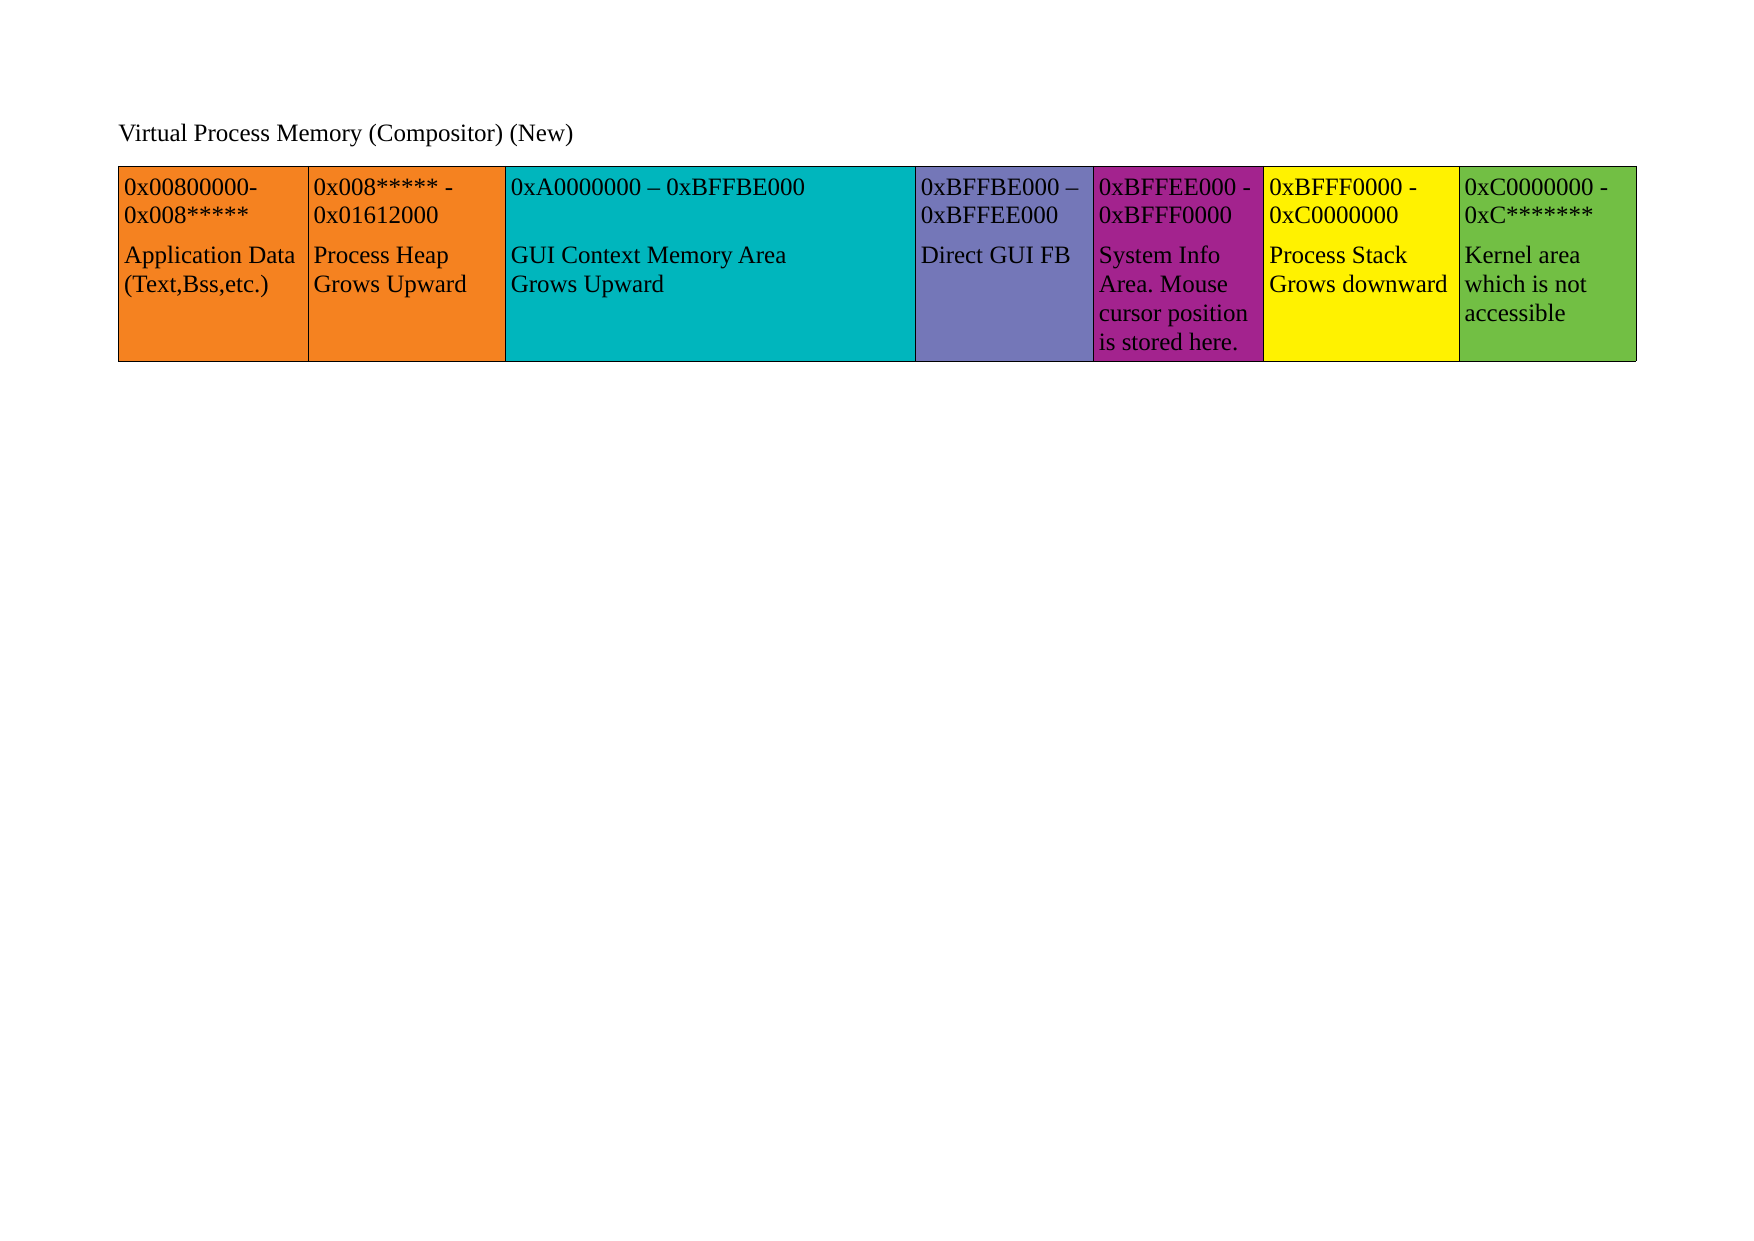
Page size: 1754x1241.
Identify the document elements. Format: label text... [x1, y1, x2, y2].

table_header 0xC0000000 - 0xC******* [1460, 167, 1636, 235]
table_header 0xBFFBE000 – 0xBFFEE000 [916, 167, 1093, 235]
table_header 0x008***** - 0x01612000 [309, 167, 505, 235]
table_cell Kernel area which is not accessible [1460, 235, 1636, 361]
table_cell GUI Context Memory Area Grows Upward [506, 235, 915, 361]
table_cell System Info Area. Mouse cursor position is stored here. [1094, 235, 1263, 361]
table_header 0xBFFF0000 - 0xC0000000 [1264, 167, 1459, 235]
table_cell Process Heap Grows Upward [309, 235, 505, 361]
table_header 0xA0000000 – 0xBFFBE000 [506, 167, 915, 235]
table_header 0x00800000-0x008***** [119, 167, 308, 235]
table_header 0xBFFEE000 - 0xBFFF0000 [1094, 167, 1263, 235]
table_cell Application Data (Text,Bss,etc.) [119, 235, 308, 361]
table_cell Direct GUI FB [916, 235, 1093, 361]
text Virtual Process Memory (Compositor) (New) [118, 118, 1636, 147]
table_cell Process Stack Grows downward [1264, 235, 1459, 361]
